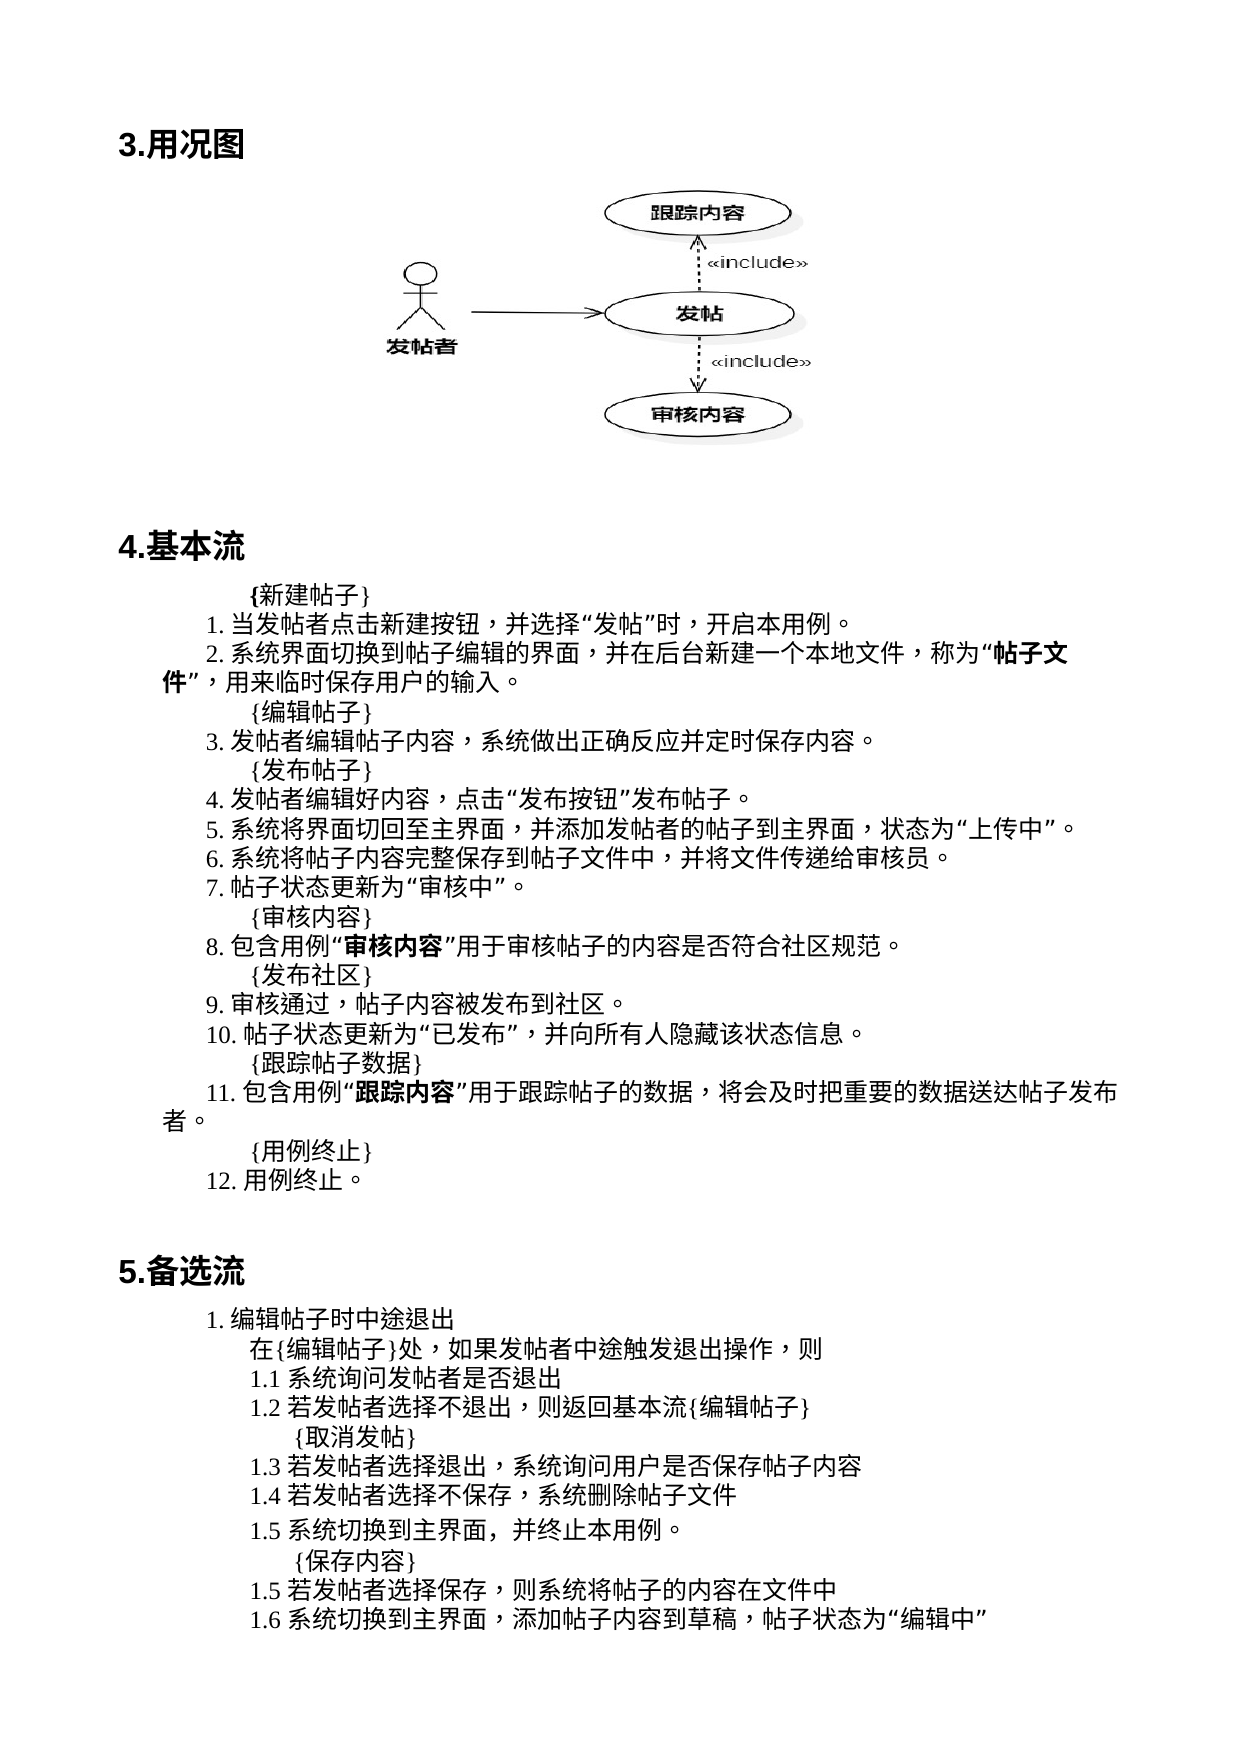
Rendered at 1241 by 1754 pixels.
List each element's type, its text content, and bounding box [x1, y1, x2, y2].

list 系统询问发帖者是否退出 [206, 1364, 1122, 1393]
text {跟踪帖子数据} [206, 1049, 1122, 1078]
text 在{编辑帖子}处，如果发帖者中途触发退出操作，则 [206, 1335, 1122, 1364]
text {发布社区} [206, 961, 1122, 991]
list 发帖者编辑帖子内容，系统做出正确反应并定时保存内容。 [162, 727, 1122, 756]
list 编辑帖子时中途退出 [162, 1306, 1122, 1335]
text 1.6 系统切换到主界面，添加帖子内容到草稿，帖子状态为“编辑中” [206, 1605, 1122, 1634]
list 系统切换到主界面，并终止本用例。 [206, 1511, 1122, 1547]
list 当发帖者点击新建按钮，并选择“发帖”时，开启本用例。 [162, 610, 1122, 639]
text {审核内容} [206, 903, 1122, 932]
list 系统界面切换到帖子编辑的界面，并在后台新建一个本地文件，称为“帖子文件”，用来临时保存用户的输入。 [162, 639, 1122, 698]
list 审核通过，帖子内容被发布到社区。 [162, 991, 1122, 1020]
text {保存内容} [249, 1547, 1122, 1576]
list 系统将帖子内容完整保存到帖子文件中，并将文件传递给审核员。 [162, 844, 1122, 873]
list 系统将界面切回至主界面，并添加发帖者的帖子到主界面，状态为“上传中”。 [162, 815, 1122, 844]
list 帖子状态更新为“已发布”，并向所有人隐藏该状态信息。 [162, 1020, 1122, 1049]
subtitle 3.用况图 [118, 118, 1122, 166]
list 若发帖者选择不保存，系统删除帖子文件 [206, 1481, 1122, 1511]
text {发布帖子} [206, 756, 1122, 786]
text {用例终止} [206, 1137, 1122, 1166]
text 1.5 若发帖者选择保存，则系统将帖子的内容在文件中 [206, 1576, 1122, 1605]
text {编辑帖子} [206, 698, 1122, 727]
list 发帖者编辑好内容，点击“发布按钮”发布帖子。 [162, 786, 1122, 815]
text {取消发帖} [249, 1423, 1122, 1452]
picture [354, 178, 887, 486]
subtitle 4.基本流 [118, 520, 1122, 568]
list 用例终止。 [162, 1166, 1122, 1195]
list 若发帖者选择不退出，则返回基本流{编辑帖子} [206, 1393, 1122, 1423]
list 帖子状态更新为“审核中”。 [162, 873, 1122, 903]
subtitle 5.备选流 [118, 1245, 1122, 1293]
list {新建帖子} [118, 581, 1122, 610]
list 包含用例“跟踪内容”用于跟踪帖子的数据，将会及时把重要的数据送达帖子发布者。 [162, 1078, 1122, 1137]
list 包含用例“审核内容”用于审核帖子的内容是否符合社区规范。 [162, 932, 1122, 961]
list 若发帖者选择退出，系统询问用户是否保存帖子内容 [206, 1452, 1122, 1481]
